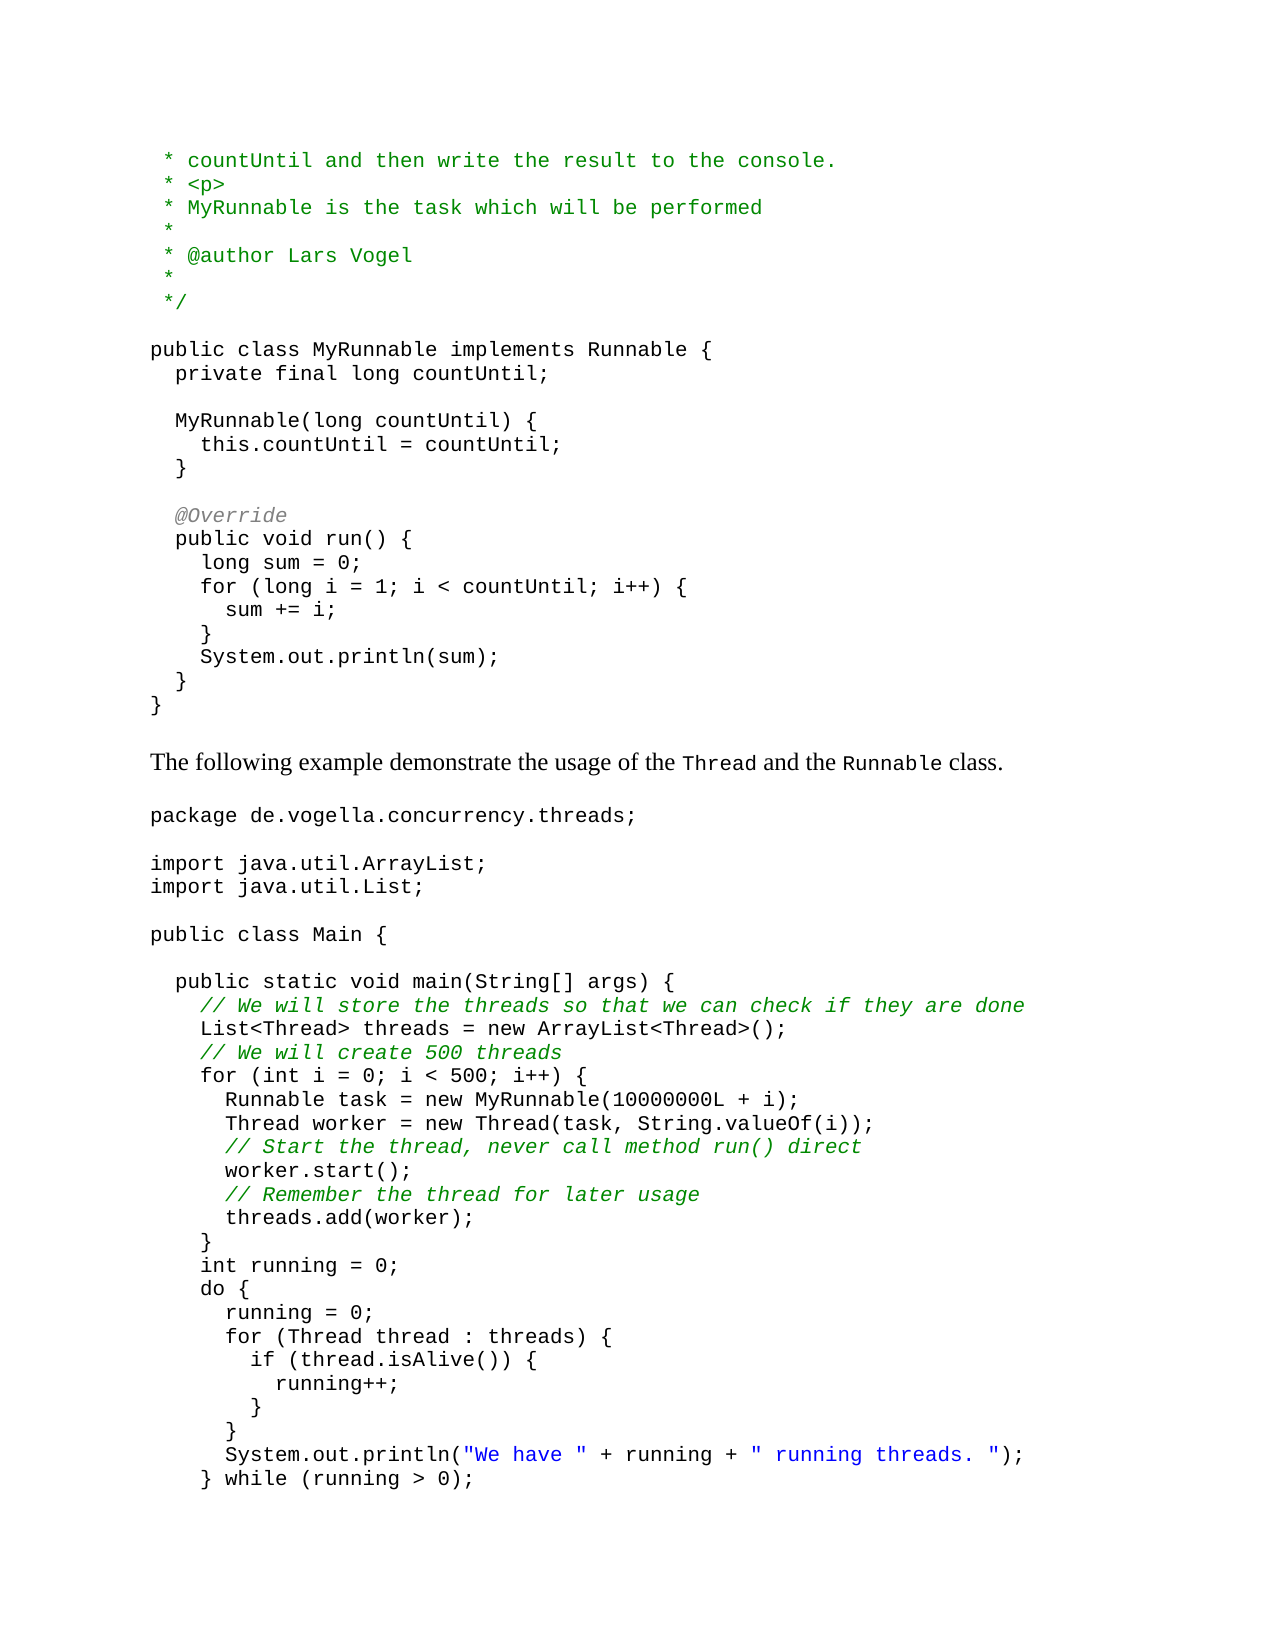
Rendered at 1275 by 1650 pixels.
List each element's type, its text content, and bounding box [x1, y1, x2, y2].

text } while (running > 0); [150, 1467, 1125, 1491]
text } [150, 623, 1125, 647]
text do { [150, 1278, 1125, 1302]
text } [150, 1397, 1125, 1420]
text Runnable task = new MyRunnable(10000000L + i); [150, 1089, 1125, 1113]
text System.out.println(sum); [150, 647, 1125, 670]
text running = 0; [150, 1302, 1125, 1326]
text int running = 0; [150, 1255, 1125, 1278]
text private final long countUntil; [150, 363, 1125, 386]
text * countUntil and then write the result to the console. [150, 150, 1125, 174]
text sum += i; [150, 599, 1125, 623]
text threads.add(worker); [150, 1207, 1125, 1231]
text public void run() { [150, 528, 1125, 552]
text Thread worker = new Thread(task, String.valueOf(i)); [150, 1113, 1125, 1136]
text long sum = 0; [150, 552, 1125, 576]
text // Start the thread, never call method run() direct [150, 1136, 1125, 1160]
text if (thread.isAlive()) { [150, 1349, 1125, 1373]
text public static void main(String[] args) { [150, 971, 1125, 994]
text // Remember the thread for later usage [150, 1184, 1125, 1207]
text for (long i = 1; i < countUntil; i++) { [150, 576, 1125, 599]
text List<Thread> threads = new ArrayList<Thread>(); [150, 1018, 1125, 1042]
text // We will create 500 threads [150, 1042, 1125, 1066]
text System.out.println("We have " + running + " running threads. "); [150, 1444, 1125, 1467]
text package de.vogella.concurrency.threads; [150, 805, 1125, 829]
text this.countUntil = countUntil; [150, 434, 1125, 457]
text } [150, 457, 1125, 481]
text } [150, 694, 1125, 717]
text MyRunnable(long countUntil) { [150, 410, 1125, 434]
text // We will store the threads so that we can check if they are done [150, 994, 1125, 1018]
text */ [150, 292, 1125, 316]
text * [150, 268, 1125, 292]
text for (Thread thread : threads) { [150, 1326, 1125, 1349]
text * <p> [150, 174, 1125, 197]
text for (int i = 0; i < 500; i++) { [150, 1066, 1125, 1089]
text * @author Lars Vogel [150, 244, 1125, 268]
text import java.util.ArrayList; [150, 853, 1125, 876]
text worker.start(); [150, 1160, 1125, 1184]
text @Override [150, 505, 1125, 528]
text running++; [150, 1373, 1125, 1397]
text public class Main { [150, 924, 1125, 947]
text import java.util.List; [150, 876, 1125, 900]
text * [150, 221, 1125, 244]
text } [150, 1420, 1125, 1444]
text The following example demonstrate the usage of the Thread and the Runnable class. [150, 747, 1125, 776]
text } [150, 670, 1125, 694]
text } [150, 1231, 1125, 1255]
text public class MyRunnable implements Runnable { [150, 339, 1125, 363]
text * MyRunnable is the task which will be performed [150, 197, 1125, 221]
